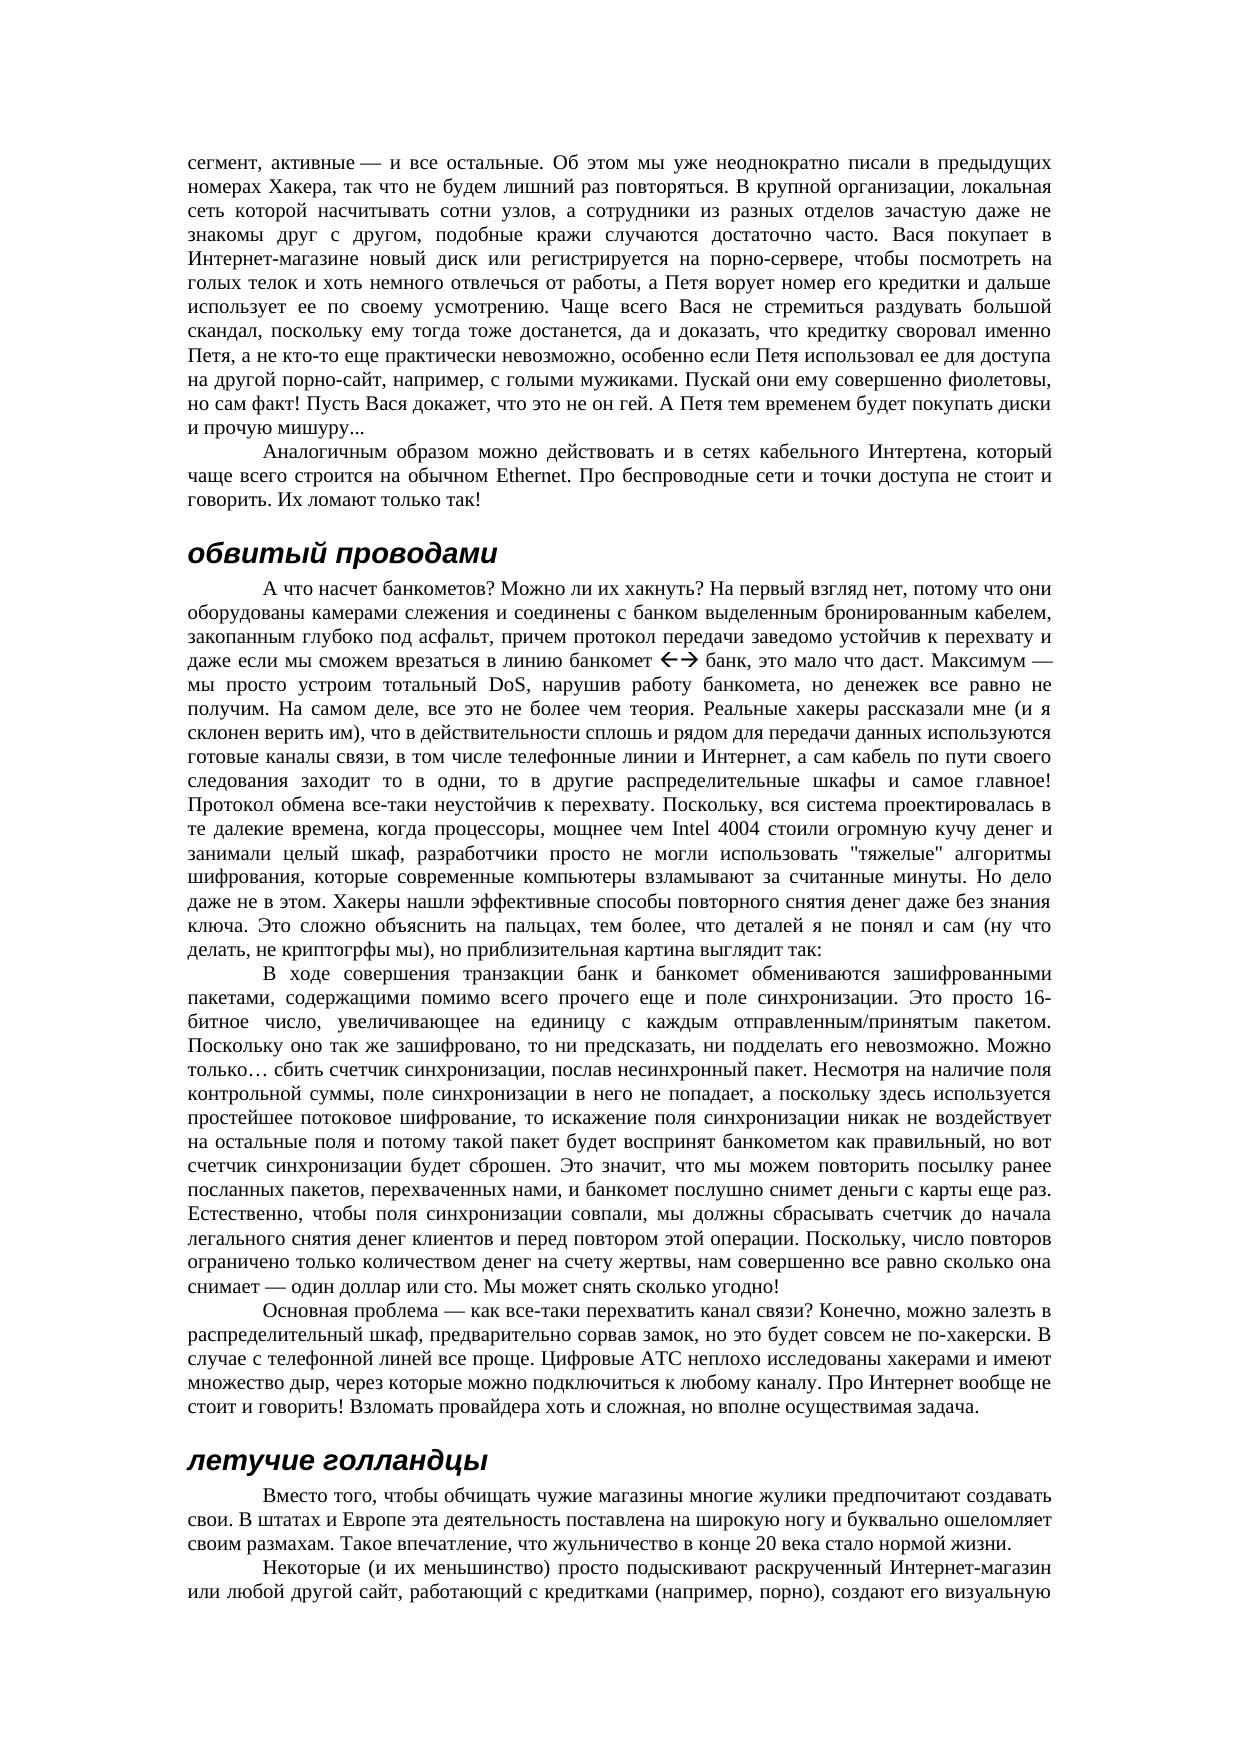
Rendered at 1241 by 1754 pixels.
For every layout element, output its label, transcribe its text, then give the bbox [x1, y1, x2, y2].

text сегмент, активные — и все остальные. Об этом мы уже неоднократно писали в предыдущих номерах Хакера, так что не будем лишний раз повторяться. В крупной организации, локальная сеть которой насчитывать сотни узлов, а сотрудники из разных отделов зачастую даже не знакомы друг с другом, подобные кражи случаются достаточно часто. Вася покупает в Интернет-магазине новый диск или регистрируется на порно-сервере, чтобы посмотреть на голых телок и хоть немного отвлечься от работы, а Петя ворует номер его кредитки и дальше использует ее по своему усмотрению. Чаще всего Вася не стремиться раздувать большой скандал, поскольку ему тогда тоже достанется, да и доказать, что кредитку своровал именно Петя, а не кто-то еще практически невозможно, особенно если Петя использовал ее для доступа на другой порно-сайт, например, с голыми мужиками. Пускай они ему совершенно фиолетовы, но сам факт! Пусть Вася докажет, что это не он гей. А Петя тем временем будет покупать диски и прочую мишуру... [187, 150, 1053, 439]
text В ходе совершения транзакции банк и банкомет обмениваются зашифрованными пакетами, содержащими помимо всего прочего еще и поле синхронизации. Это просто 16-битное число, увеличивающее на единицу с каждым отправленным/принятым пакетом. Поскольку оно так же зашифровано, то ни предсказать, ни подделать его невозможно. Можно только… сбить счетчик синхронизации, послав несинхронный пакет. Несмотря на наличие поля контрольной суммы, поле синхронизации в него не попадает, а поскольку здесь используется простейшее потоковое шифрование, то искажение поля синхронизации никак не воздействует на остальные поля и потому такой пакет будет воспринят банкометом как правильный, но вот счетчик синхронизации будет сброшен. Это значит, что мы можем повторить посылку ранее посланных пакетов, перехваченных нами, и банкомет послушно снимет деньги с карты еще раз. Естественно, чтобы поля синхронизации совпали, мы должны сбрасывать счетчик до начала легального снятия денег клиентов и перед повтором этой операции. Поскольку, число повторов ограничено только количеством денег на счету жертвы, нам совершенно все равно сколько она снимает — один доллар или сто. Мы может снять сколько угодно! [187, 961, 1053, 1298]
text Аналогичным образом можно действовать и в сетях кабельного Интертена, который чаще всего строится на обычном Ethernet. Про беспроводные сети и точки доступа не стоит и говорить. Их ломают только так! [187, 439, 1053, 511]
text Основная проблема — как все-таки перехватить канал связи? Конечно, можно залезть в распределительный шкаф, предварительно сорвав замок, но это будет совсем не по-хакерски. В случае с телефонной линей все проще. Цифровые АТС неплохо исследованы хакерами и имеют множество дыр, через которые можно подключиться к любому каналу. Про Интернет вообще не стоит и говорить! Взломать провайдера хоть и сложная, но вполне осуществимая задача. [187, 1298, 1053, 1418]
text Вместо того, чтобы обчищать чужие магазины многие жулики предпочитают создавать свои. В штатах и Европе эта деятельность поставлена на широкую ногу и буквально ошеломляет своим размахам. Такое впечатление, что жульничество в конце 20 века стало нормой жизни. [187, 1483, 1053, 1555]
subtitle летучие голландцы [187, 1443, 1053, 1476]
text А что насчет банкометов? Можно ли их хакнуть? На первый взгляд нет, потому что они оборудованы камерами слежения и соединены с банком выделенным бронированным кабелем, закопанным глубоко под асфальт, причем протокол передачи заведомо устойчив к перехвату и даже если мы сможем врезаться в линию банкомет  банк, это мало что даст. Максимум — мы просто устроим тотальный DoS, нарушив работу банкомета, но денежек все равно не получим. На самом деле, все это не более чем теория. Реальные хакеры рассказали мне (и я склонен верить им), что в действительности сплошь и рядом для передачи данных используются готовые каналы связи, в том числе телефонные линии и Интернет, а сам кабель по пути своего следования заходит то в одни, то в другие распределительные шкафы и самое главное! Протокол обмена все-таки неустойчив к перехвату. Поскольку, вся система проектировалась в те далекие времена, когда процессоры, мощнее чем Intel 4004 стоили огромную кучу денег и занимали целый шкаф, разработчики просто не могли использовать "тяжелые" алгоритмы шифрования, которые современные компьютеры взламывают за считанные минуты. Но дело даже не в этом. Хакеры нашли эффективные способы повторного снятия денег даже без знания ключа. Это сложно объяснить на пальцах, тем более, что деталей я не понял и сам (ну что делать, не криптогрфы мы), но приблизительная картина выглядит так: [187, 576, 1053, 961]
text Некоторые (и их меньшинство) просто подыскивают раскрученный Интернет-магазин или любой другой сайт, работающий с кредитками (например, порно), создают его визуальную [187, 1555, 1053, 1603]
subtitle обвитый проводами [187, 536, 1053, 569]
